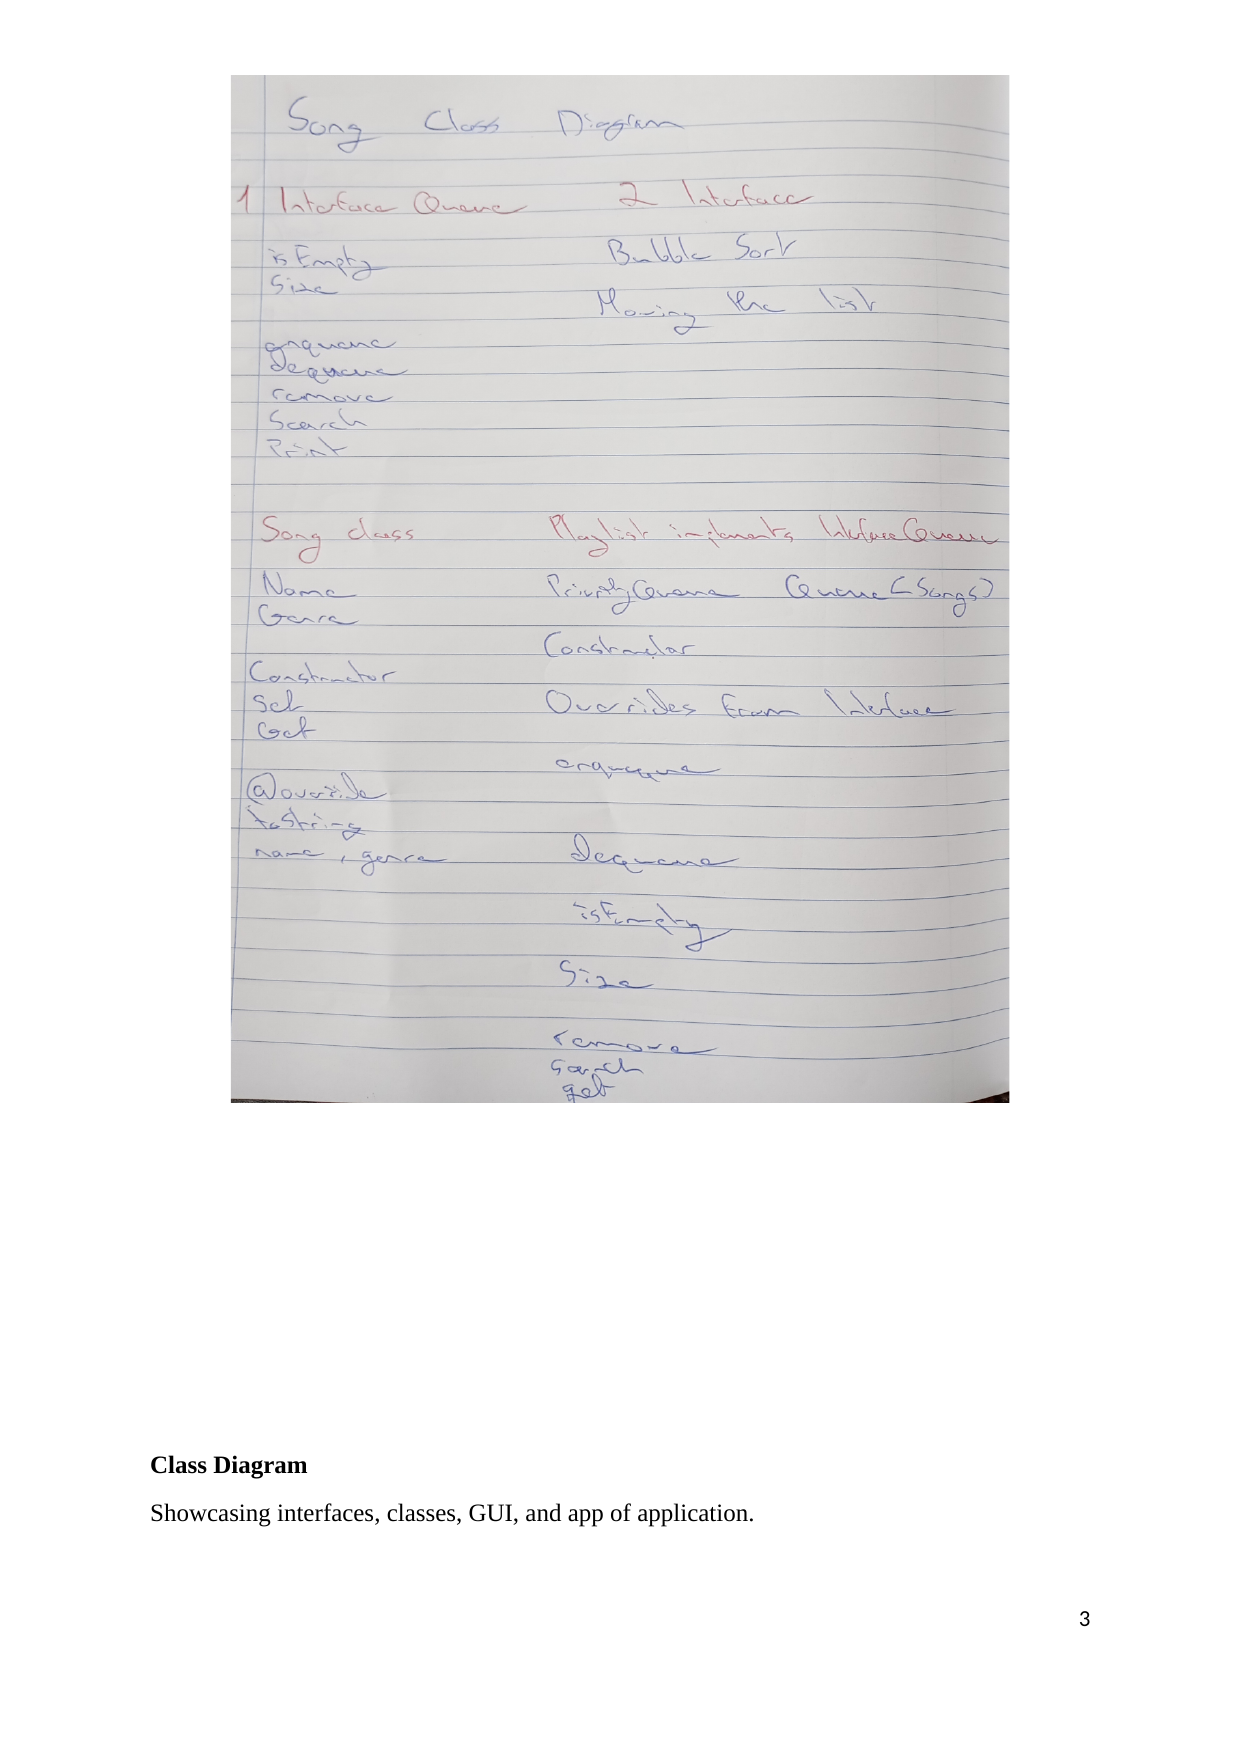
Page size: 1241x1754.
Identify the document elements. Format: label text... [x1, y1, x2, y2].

text Showcasing interfaces, classes, GUI, and app of application. [150, 1498, 1090, 1526]
text Class Diagram [150, 1451, 1090, 1479]
